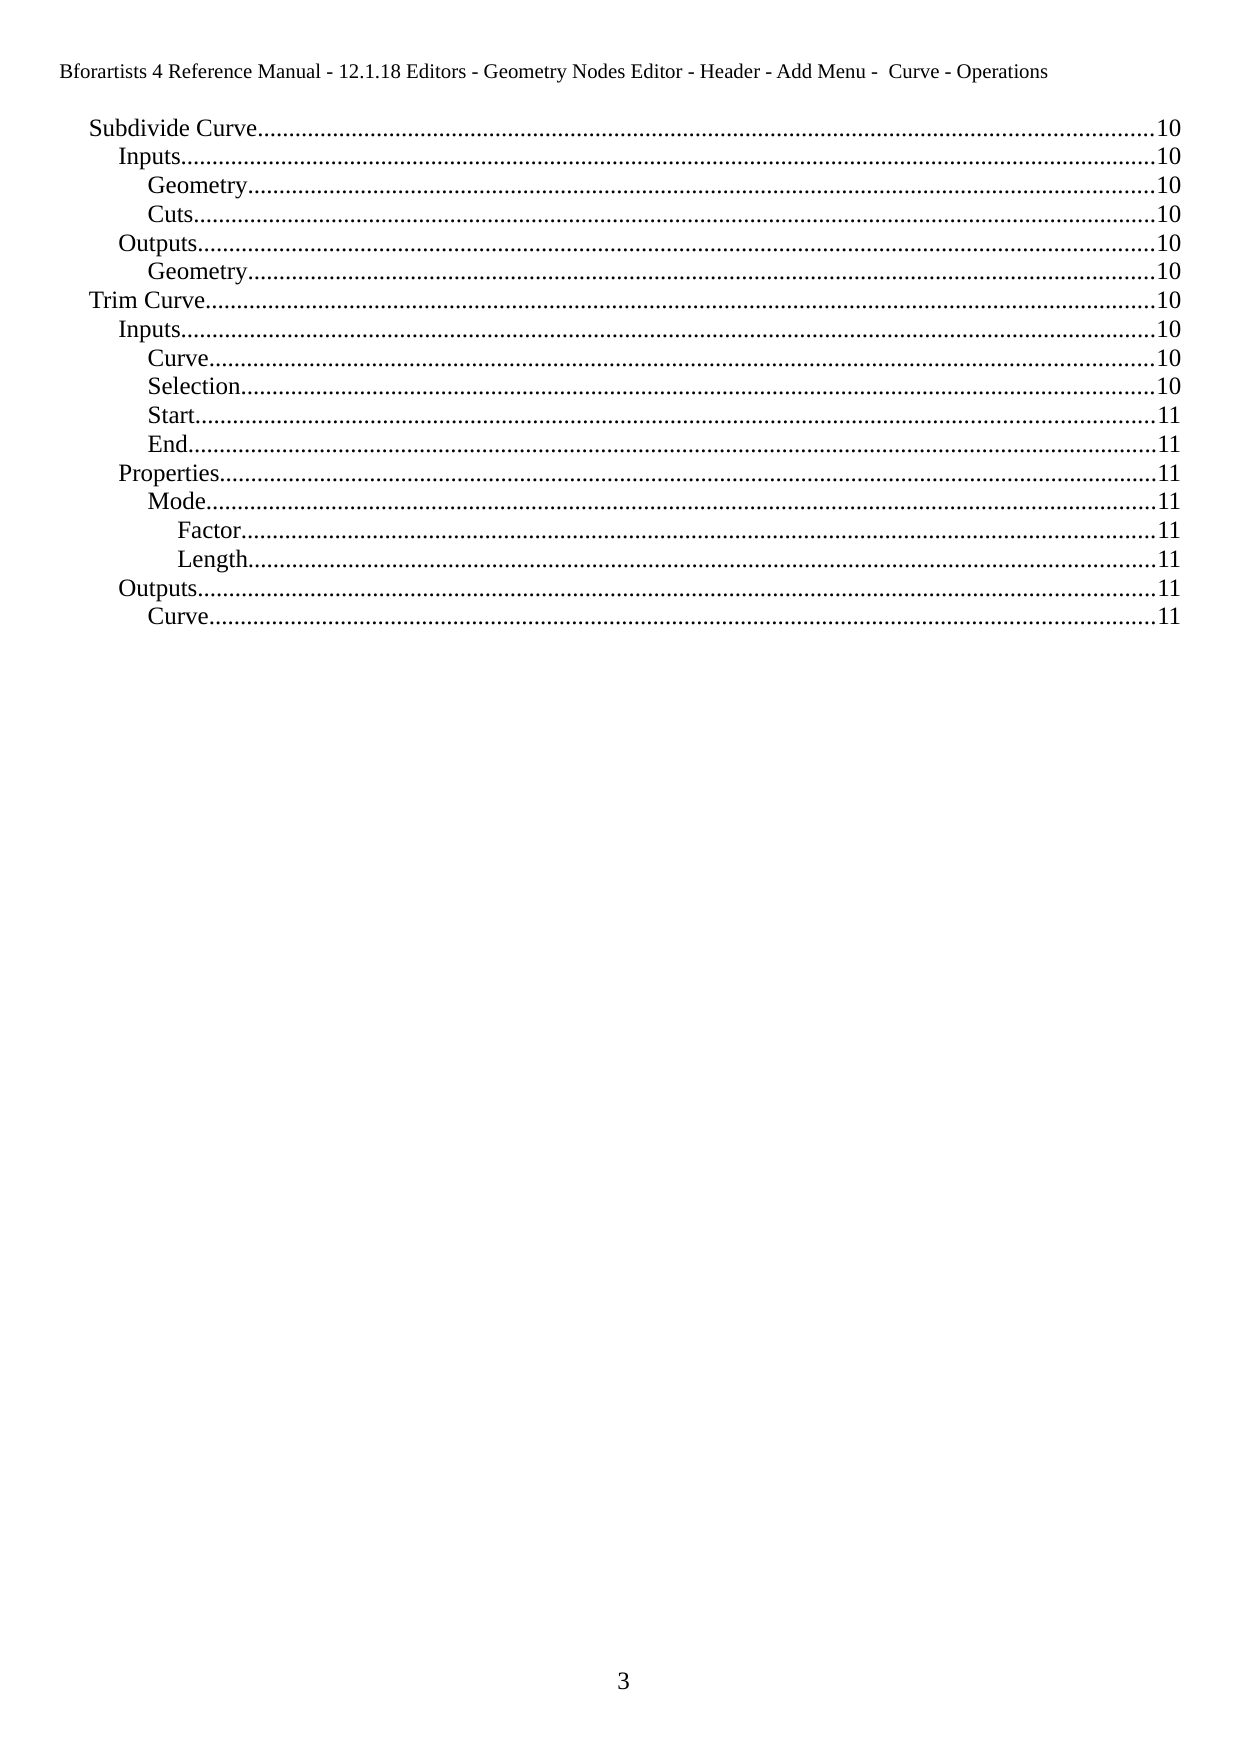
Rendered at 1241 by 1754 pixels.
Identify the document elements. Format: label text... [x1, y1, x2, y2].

text Start 11 [147, 400, 1181, 429]
text Selection 10 [147, 371, 1181, 400]
text Properties 11 [118, 458, 1181, 486]
text Outputs 10 [118, 228, 1181, 256]
text Subdivide Curve 10 [88, 113, 1181, 141]
text Outputs 11 [118, 573, 1181, 601]
text End 11 [147, 429, 1181, 458]
text Inputs 10 [118, 314, 1181, 343]
text Mode 11 [147, 486, 1181, 515]
text Inputs 10 [118, 141, 1181, 170]
text Factor 11 [177, 515, 1181, 544]
text Length 11 [177, 544, 1181, 573]
text Curve 10 [147, 343, 1181, 371]
text Geometry 10 [147, 256, 1181, 285]
text Geometry 10 [147, 170, 1181, 199]
text Cuts 10 [147, 199, 1181, 228]
text Curve 11 [147, 601, 1181, 630]
text Trim Curve 10 [88, 285, 1181, 314]
